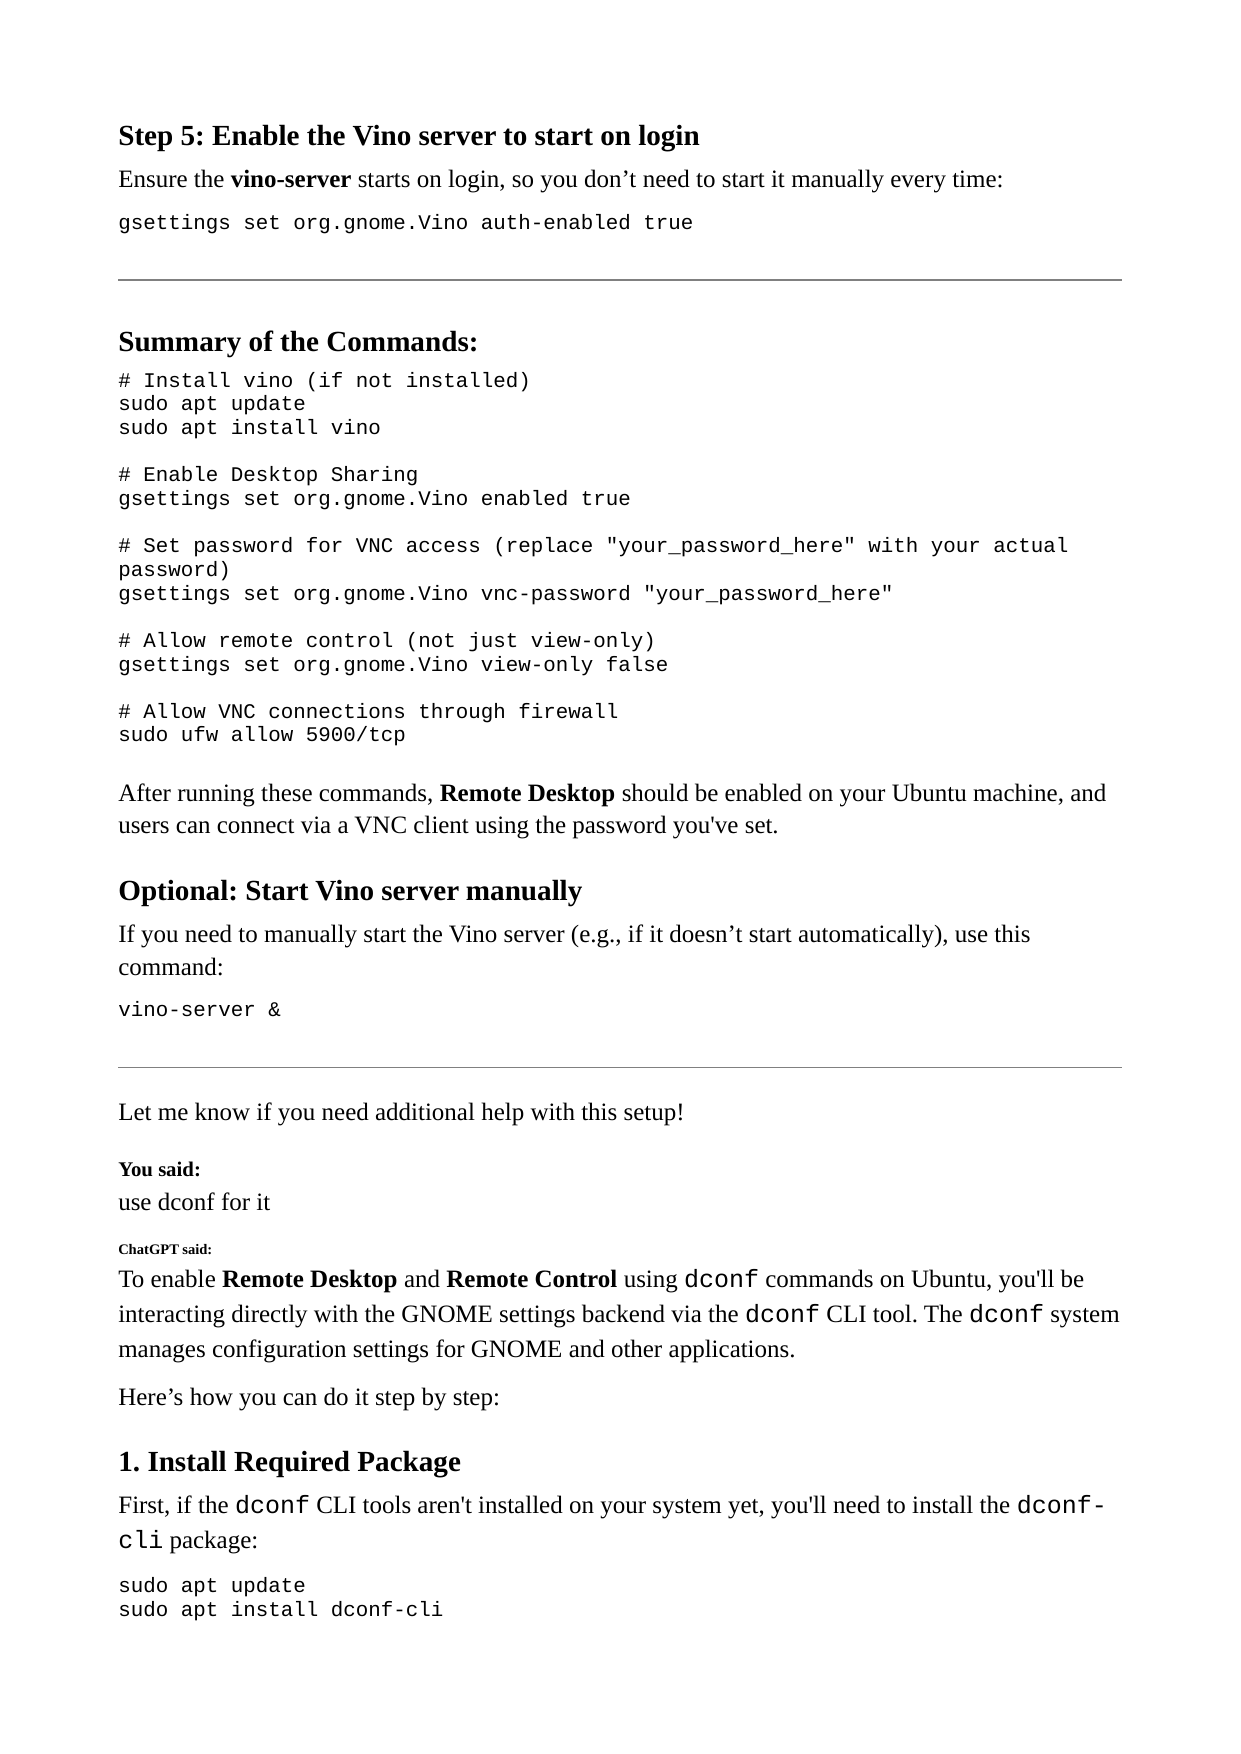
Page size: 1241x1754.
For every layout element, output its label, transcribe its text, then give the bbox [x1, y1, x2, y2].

text gsettings set org.gnome.Vino view-only false [118, 653, 1122, 677]
text First, if the dconf CLI tools aren't installed on your system yet, you'll need to install the dconf-cli package: [118, 1490, 1122, 1556]
text If you need to manually start the Vino server (e.g., if it doesn’t start automatically), use this command: [118, 919, 1122, 981]
text gsettings set org.gnome.Vino vnc-password "your_password_here" [118, 583, 1122, 606]
subtitle ChatGPT said: [118, 1241, 1122, 1258]
text sudo apt install vino [118, 417, 1122, 441]
text Here’s how you can do it step by step: [118, 1382, 1122, 1411]
text After running these commands, Remote Desktop should be enabled on your Ubuntu machine, and users can connect via a VNC client using the password you've set. [118, 778, 1122, 839]
text gsettings set org.gnome.Vino enabled true [118, 488, 1122, 512]
text # Enable Desktop Sharing [118, 464, 1122, 488]
subtitle Optional: Start Vino server manually [118, 873, 1122, 906]
subtitle 1. Install Required Package [118, 1444, 1122, 1478]
text sudo apt update [118, 393, 1122, 417]
text # Install vino (if not installed) [118, 370, 1122, 393]
subtitle Step 5: Enable the Vino server to start on login [118, 118, 1122, 152]
text To enable Remote Desktop and Remote Control using dconf commands on Ubuntu, you'll be interacting directly with the GNOME settings backend via the dconf CLI tool. The dconf system manages configuration settings for GNOME and other applications. [118, 1264, 1122, 1363]
subtitle You said: [118, 1157, 1122, 1181]
text sudo apt update [118, 1575, 1122, 1599]
text Ensure the vino-server starts on login, so you don’t need to start it manually every time: [118, 164, 1122, 193]
text # Allow remote control (not just view-only) [118, 630, 1122, 653]
text # Set password for VNC access (replace "your_password_here" with your actual password) [118, 535, 1122, 583]
text # Allow VNC connections through firewall [118, 701, 1122, 724]
text Let me know if you need additional help with this setup! [118, 1097, 1122, 1126]
text use dconf for it [118, 1187, 1122, 1216]
subtitle Summary of the Commands: [118, 324, 1122, 357]
text sudo apt install dconf-cli [118, 1599, 1122, 1623]
text sudo ufw allow 5900/tcp [118, 724, 1122, 748]
text gsettings set org.gnome.Vino auth-enabled true [118, 212, 1122, 235]
text vino-server & [118, 999, 1122, 1023]
